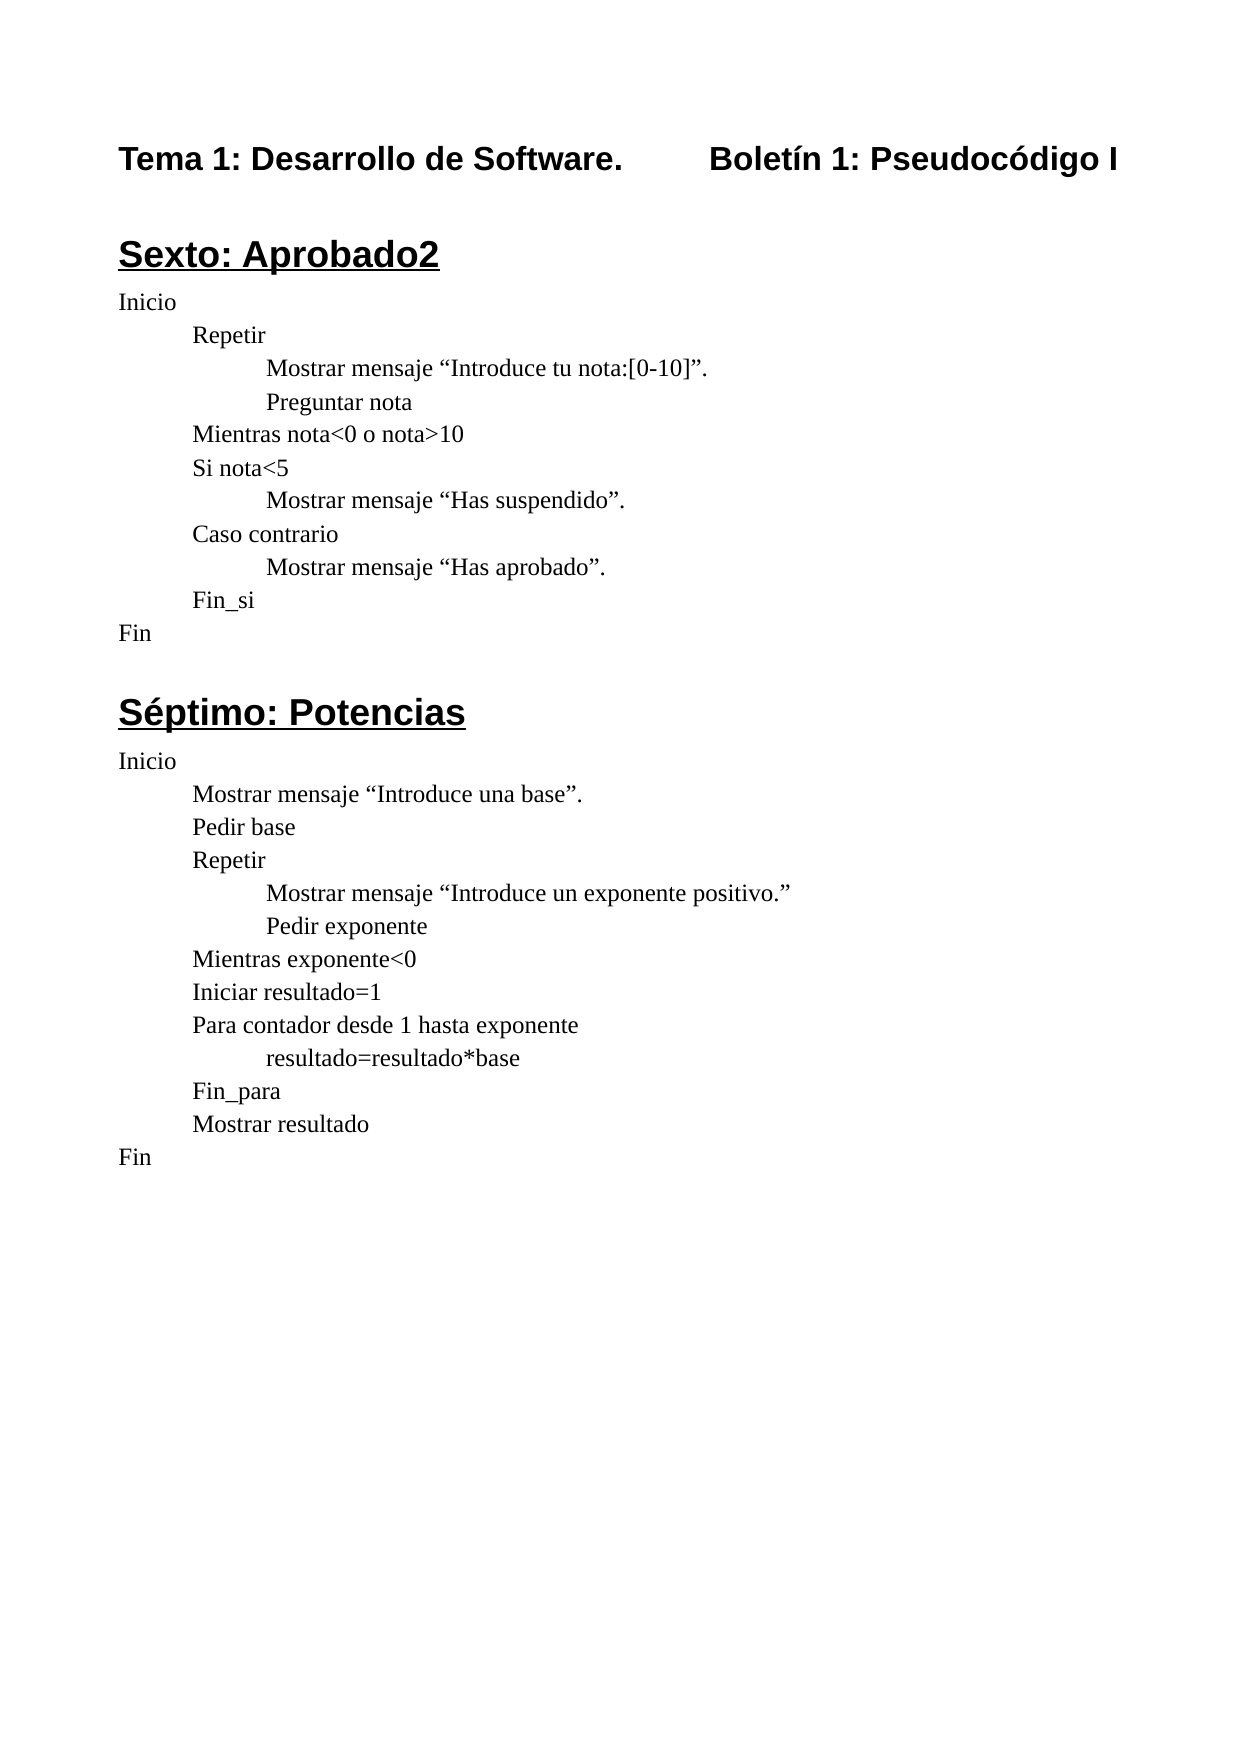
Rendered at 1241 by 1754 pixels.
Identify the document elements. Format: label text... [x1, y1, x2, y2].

subtitle Sexto: Aprobado2 [118, 232, 1122, 275]
text Inicio Mostrar mensaje “Introduce una base”. Pedir base Repetir Mostrar mensaje “Introduce un exponente positivo.” Pedir exponente Mientras exponente<0 Iniciar resultado=1 Para contador desde 1 hasta exponente resultado=resultado*base Fin_para Mostrar resultado Fin [118, 746, 1122, 1171]
subtitle Séptimo: Potencias [118, 690, 1122, 733]
text Inicio Repetir Mostrar mensaje “Introduce tu nota:[0-10]”. Preguntar nota Mientras nota<0 o nota>10 Si nota<5 Mostrar mensaje “Has suspendido”. Caso contrario Mostrar mensaje “Has aprobado”. Fin_si Fin [118, 287, 1122, 646]
